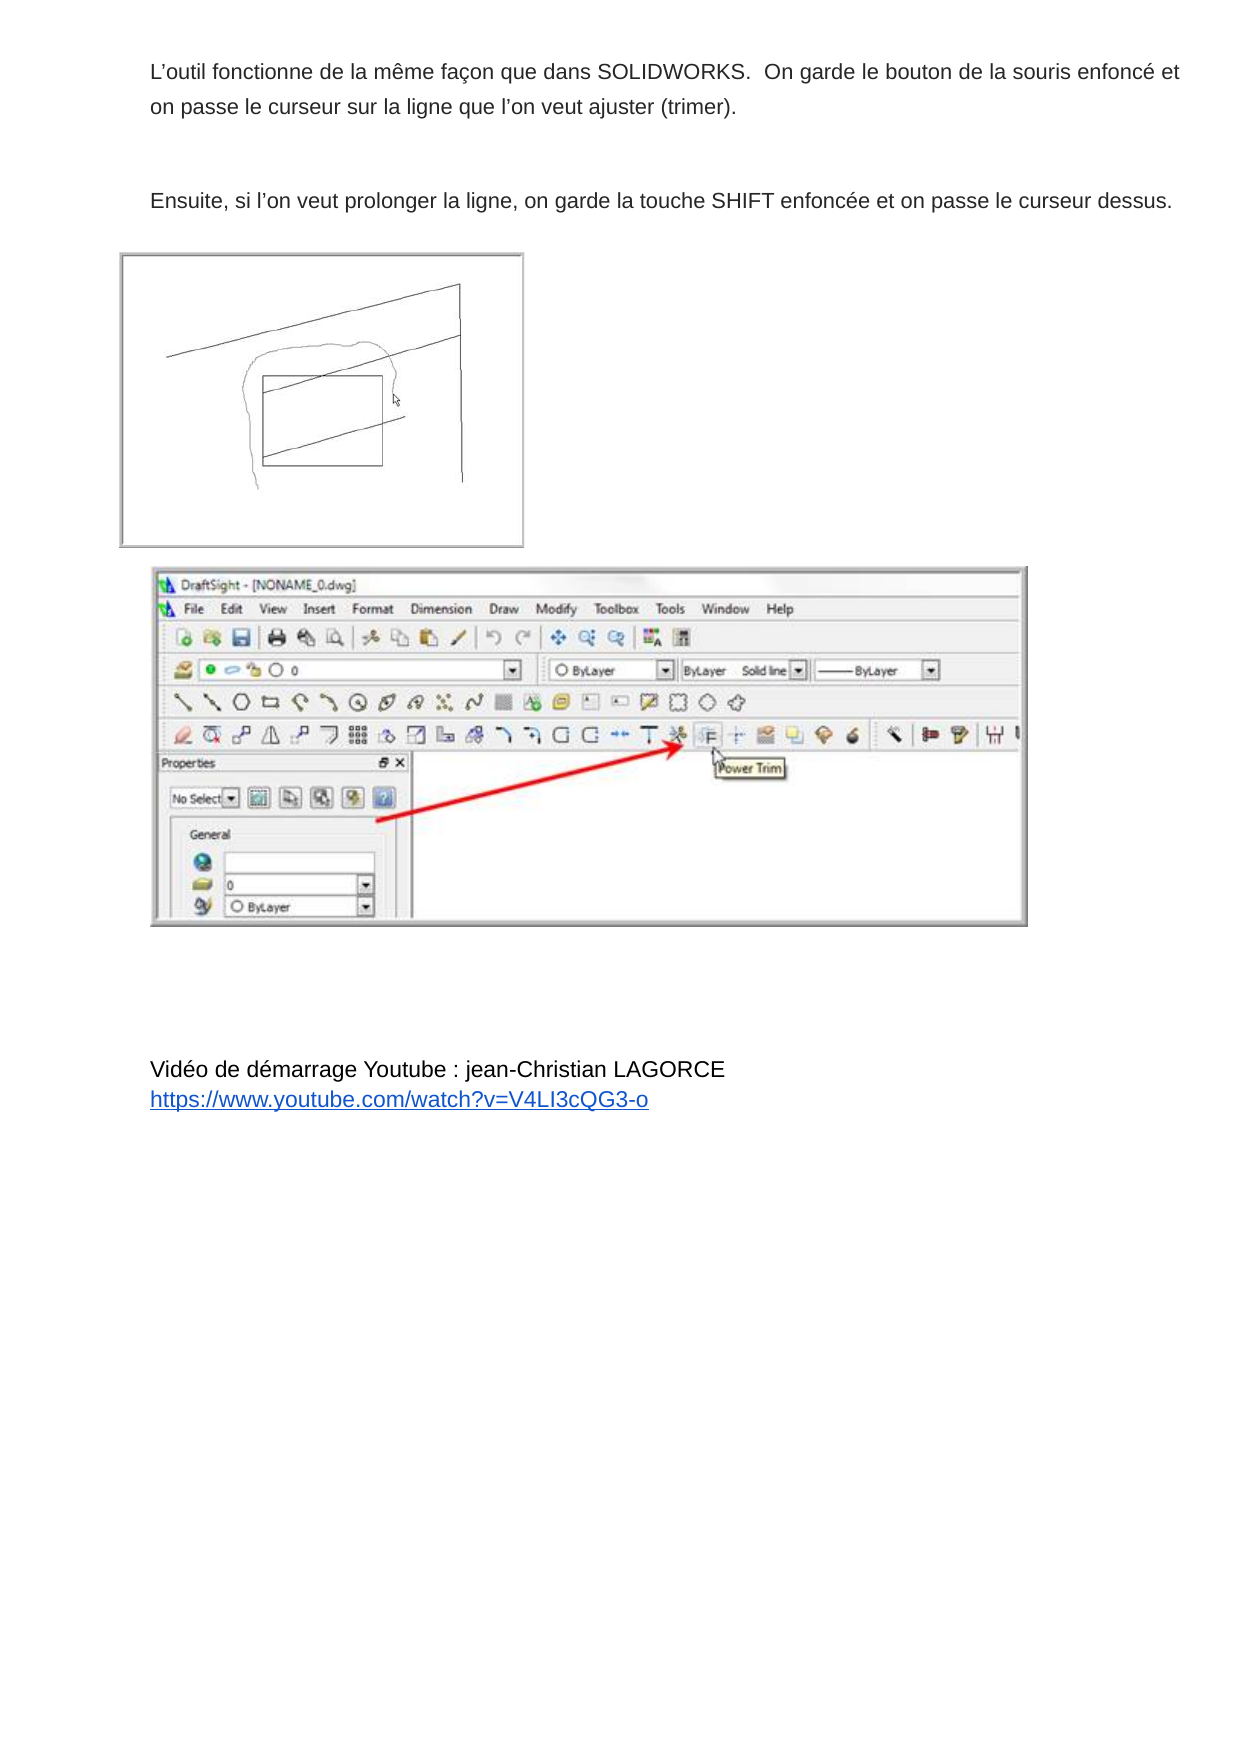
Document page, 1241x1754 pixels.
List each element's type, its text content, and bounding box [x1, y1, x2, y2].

text https://www.youtube.com/watch?v=V4LI3cQG3-o [150, 1086, 1181, 1112]
text Vidéo de démarrage Youtube : jean-Christian LAGORCE [150, 1056, 1181, 1082]
picture [118, 251, 525, 548]
text Ensuite, si l’on veut prolonger la ligne, on garde la touche SHIFT enfoncée et on passe le curseur dessus. [150, 188, 1181, 213]
text L’outil fonctionne de la même façon que dans SOLIDWORKS. On garde le bouton de la souris enfoncé et on passe le curseur sur la ligne que l’on veut ajuster (trimer). [150, 59, 1181, 119]
picture [150, 566, 1028, 927]
